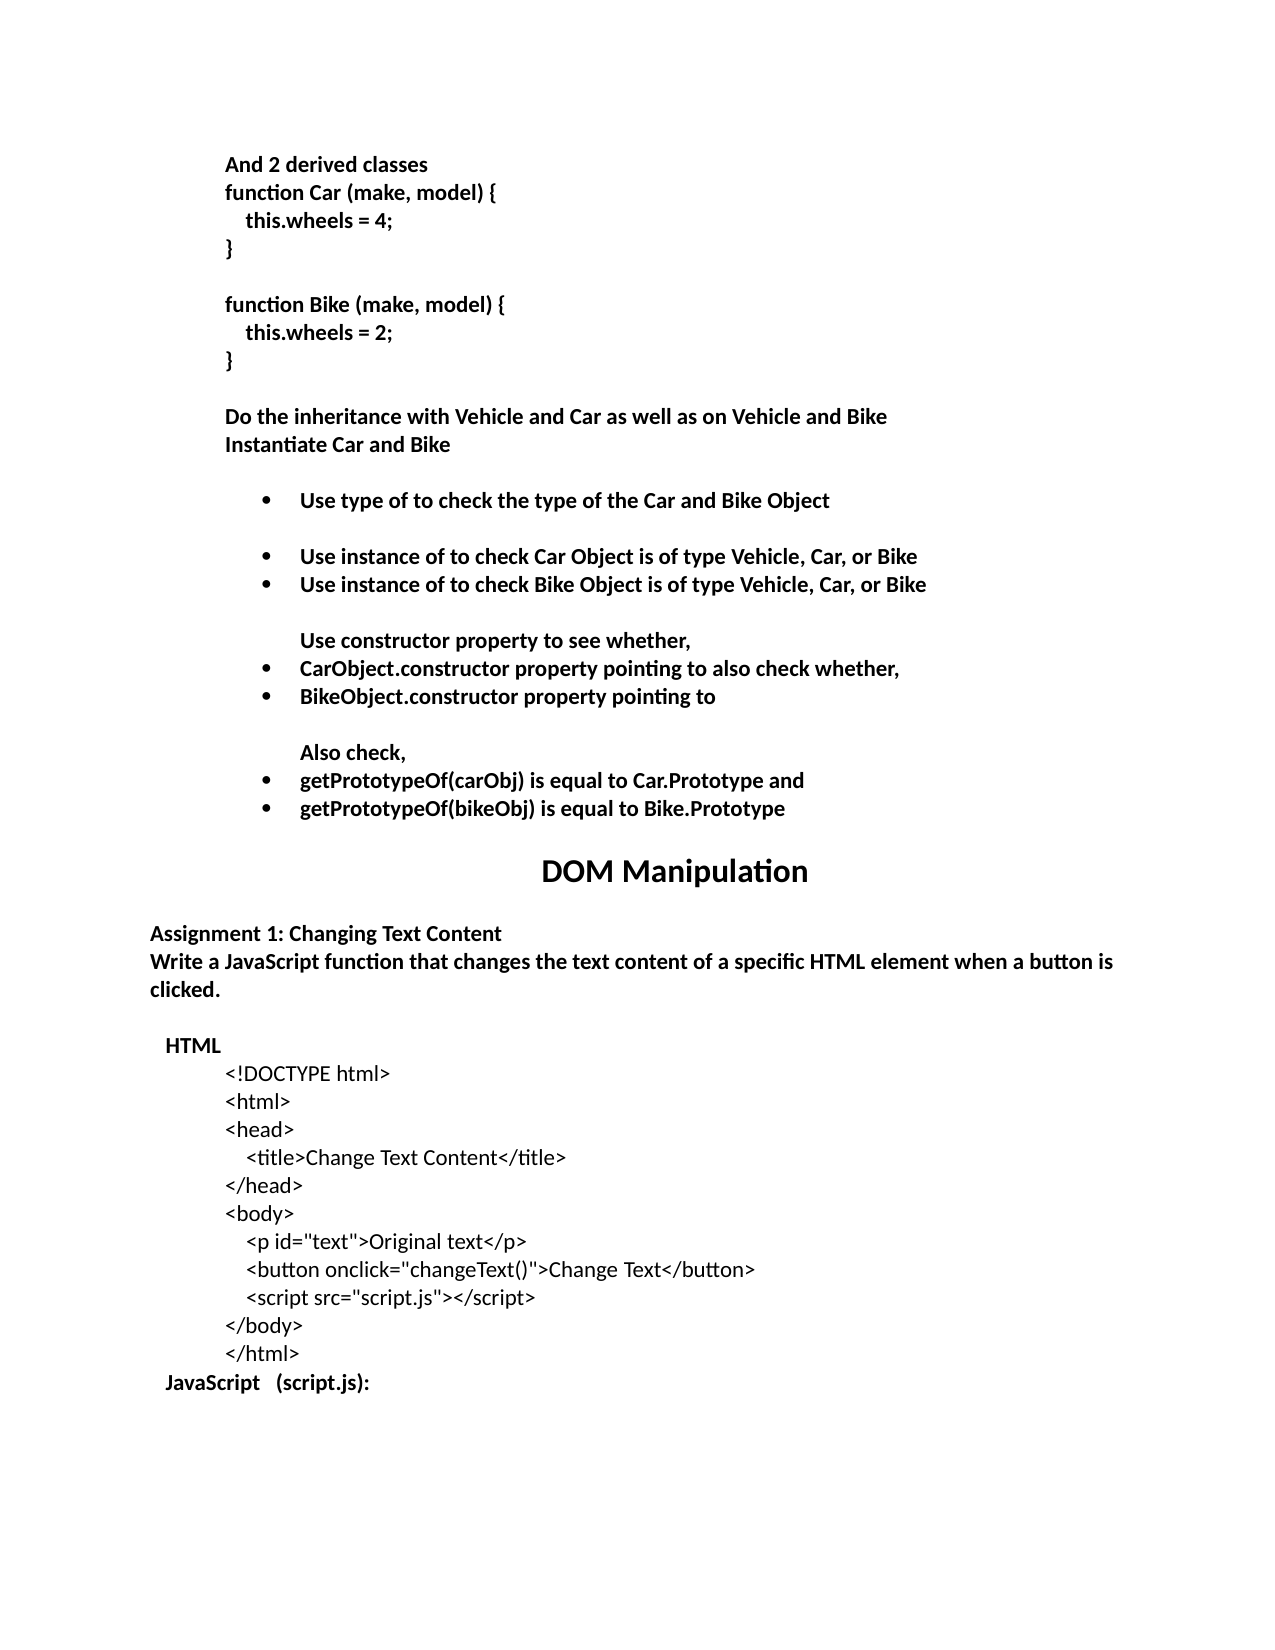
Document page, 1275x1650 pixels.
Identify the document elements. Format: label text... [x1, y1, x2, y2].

list And 2 derived classes [225, 150, 1125, 178]
text JavaScript (script.js): [150, 1368, 1125, 1396]
list getPrototypeOf(bikeObj) is equal to Bike.Prototype [262, 794, 1125, 822]
text </body> [225, 1312, 1125, 1339]
text <!DOCTYPE html> [225, 1059, 1125, 1087]
text <script src="script.js"></script> [225, 1283, 1125, 1312]
list DOM Manipulation [225, 851, 1125, 891]
text <body> [225, 1199, 1125, 1227]
list Use type of to check the type of the Car and Bike Object [262, 486, 1125, 514]
list Use constructor property to see whether, [300, 626, 1125, 654]
list Use instance of to check Bike Object is of type Vehicle, Car, or Bike [262, 570, 1125, 598]
list this.wheels = 2; [225, 318, 1125, 346]
list BikeObject.constructor property pointing to [262, 682, 1125, 710]
text </html> [225, 1339, 1125, 1368]
text <head> [225, 1115, 1125, 1143]
text HTML [150, 1031, 1125, 1059]
text <p id="text">Original text</p> [225, 1227, 1125, 1256]
list CarObject.constructor property pointing to also check whether, [262, 654, 1125, 682]
list function Car (make, model) { [225, 178, 1125, 206]
list } [225, 346, 1125, 374]
text Assignment 1: Changing Text Content [150, 919, 1125, 947]
list Use instance of to check Car Object is of type Vehicle, Car, or Bike [262, 542, 1125, 570]
list Instantiate Car and Bike [225, 430, 1125, 458]
list Do the inheritance with Vehicle and Car as well as on Vehicle and Bike [225, 402, 1125, 430]
text <button onclick="changeText()">Change Text</button> [225, 1256, 1125, 1283]
list } [225, 234, 1125, 262]
list function Bike (make, model) { [225, 290, 1125, 318]
list Also check, [300, 738, 1125, 766]
text Write a JavaScript function that changes the text content of a specific HTML element when a button is clicked. [150, 947, 1125, 1003]
text <html> [225, 1087, 1125, 1115]
list this.wheels = 4; [225, 206, 1125, 234]
list getPrototypeOf(carObj) is equal to Car.Prototype and [262, 766, 1125, 794]
text <title>Change Text Content</title> [225, 1143, 1125, 1171]
text </head> [225, 1171, 1125, 1199]
